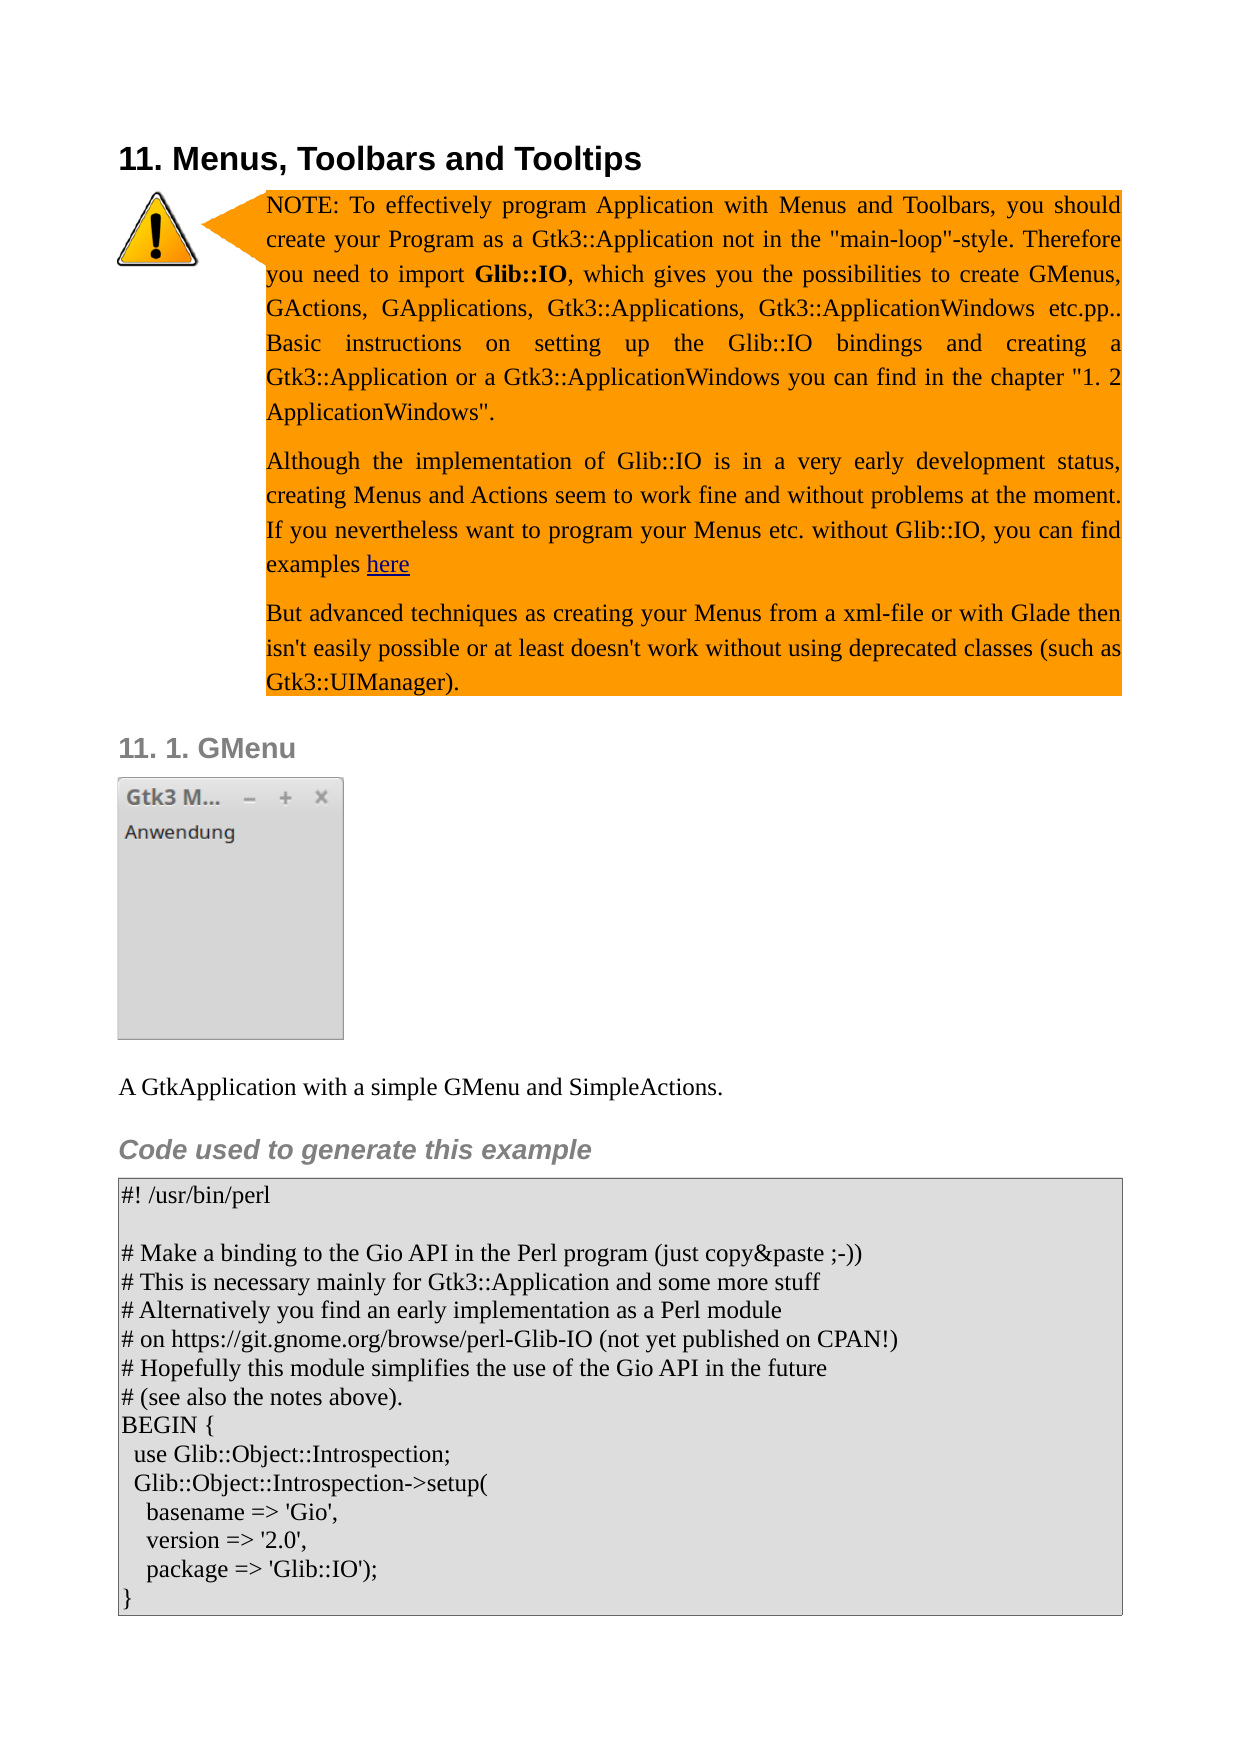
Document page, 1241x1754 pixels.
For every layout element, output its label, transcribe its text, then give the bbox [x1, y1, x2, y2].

text # Make a binding to the Gio API in the Perl program (just copy&paste ;-)) [119, 1235, 1122, 1264]
text # Alternatively you find an early implementation as a Perl module [119, 1292, 1122, 1321]
text BEGIN { [119, 1407, 1122, 1436]
picture [117, 777, 344, 1040]
subtitle 11. Menus, Toolbars and Tooltips [118, 139, 1122, 178]
text # on https://git.gnome.org/browse/perl-Glib-IO (not yet published on CPAN!) [119, 1321, 1122, 1350]
text # This is necessary mainly for Gtk3::Application and some more stuff [119, 1264, 1122, 1292]
text Although the implementation of Glib::IO is in a very early development status, creating Menus and Actions seem to work fine and without problems at the moment. If you nevertheless want to program your Menus etc. without Glib::IO, you can find examples here [266, 446, 1122, 578]
text Glib::Object::Introspection->setup( [119, 1465, 1122, 1494]
text #! /usr/bin/perl [119, 1179, 1122, 1206]
text But advanced techniques as creating your Menus from a xml-file or with Glade then isn't easily possible or at least doesn't work without using deprecated classes (such as Gtk3::UIManager). [266, 598, 1122, 696]
text NOTE: To effectively program Application with Menus and Toolbars, you should create your Program as a Gtk3::Application not in the "main-loop"-style. Therefore you need to import Glib::IO, which gives you the possibilities to create GMenus, GActions, GApplications, Gtk3::Applications, Gtk3::ApplicationWindows etc.pp.. Basic instructions on setting up the Glib::IO bindings and creating a Gtk3::Application or a Gtk3::ApplicationWindows you can find in the chapter "1. 2 ApplicationWindows". [266, 190, 1122, 426]
subtitle 11. 1. GMenu [118, 731, 1122, 765]
subtitle Code used to generate this example [118, 1133, 1122, 1165]
text package => 'Glib::IO'); [119, 1551, 1122, 1580]
text use Glib::Object::Introspection; [119, 1436, 1122, 1465]
text # (see also the notes above). [119, 1379, 1122, 1407]
text version => '2.0', [119, 1522, 1122, 1551]
picture [117, 190, 270, 267]
text } [119, 1580, 1122, 1615]
text # Hopefully this module simplifies the use of the Gio API in the future [119, 1350, 1122, 1379]
text A GtkApplication with a simple GMenu and SimpleActions. [118, 1072, 1122, 1100]
text basename => 'Gio', [119, 1494, 1122, 1522]
